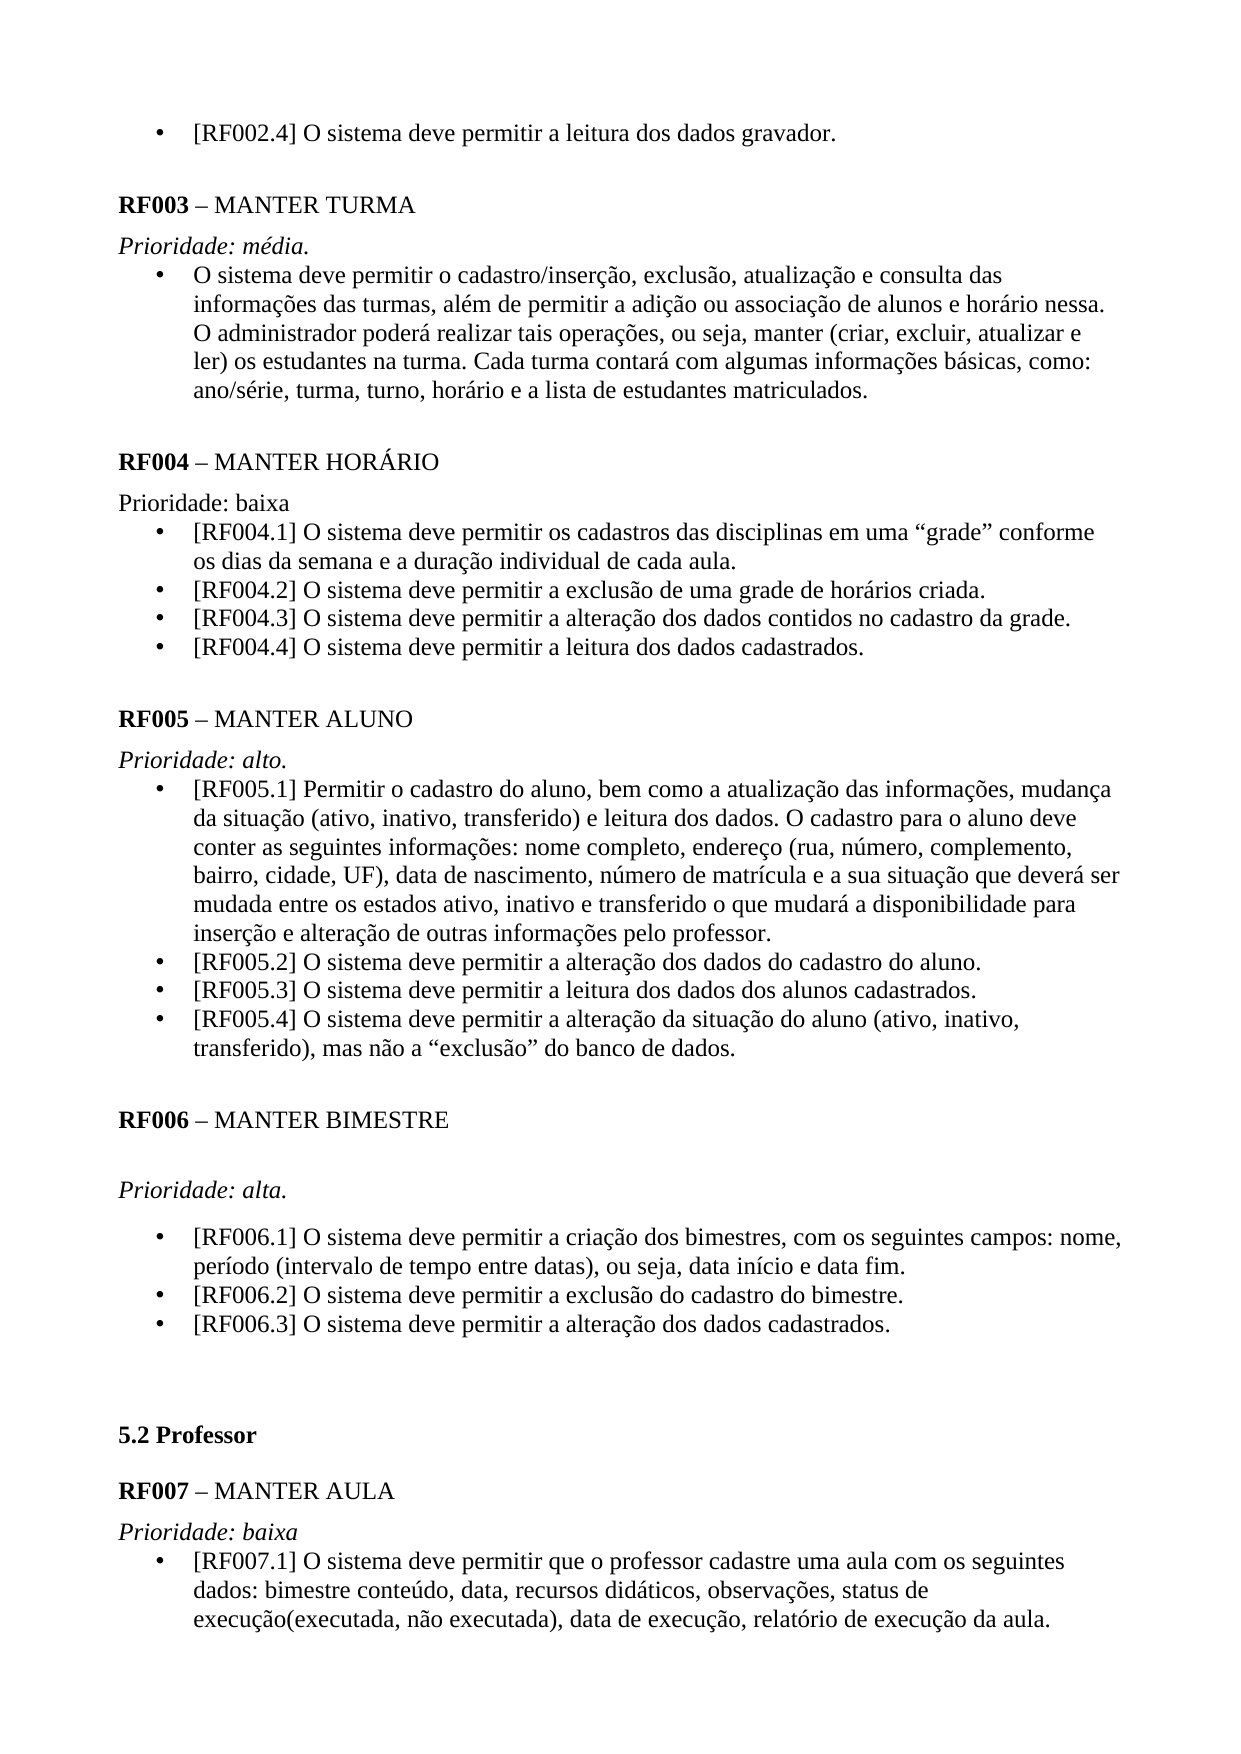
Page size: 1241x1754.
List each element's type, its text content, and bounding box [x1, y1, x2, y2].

list [RF004.3] O sistema deve permitir a alteração dos dados contidos no cadastro da grade. [156, 603, 1122, 632]
text Prioridade: baixa [118, 1517, 1122, 1546]
text Prioridade: alta. [118, 1146, 1122, 1203]
list [RF005.4] O sistema deve permitir a alteração da situação do aluno (ativo, inativo, transferido), mas não a “exclusão” do banco de dados. [156, 1004, 1122, 1062]
list [RF006.2] O sistema deve permitir a exclusão do cadastro do bimestre. [156, 1280, 1122, 1309]
list [RF005.1] Permitir o cadastro do aluno, bem como a atualização das informações, mudança da situação (ativo, inativo, transferido) e leitura dos dados. O cadastro para o aluno deve conter as seguintes informações: nome completo, endereço (rua, número, complemento, bairro, cidade, UF), data de nascimento, número de matrícula e a sua situação que deverá ser mudada entre os estados ativo, inativo e transferido o que mudará a disponibilidade para inserção e alteração de outras informações pelo professor. [156, 774, 1122, 947]
list [RF004.4] O sistema deve permitir a leitura dos dados cadastrados. [156, 632, 1122, 661]
subtitle RF005 – MANTER ALUNO [118, 704, 1122, 733]
list [RF007.1] O sistema deve permitir que o professor cadastre uma aula com os seguintes dados: bimestre conteúdo, data, recursos didáticos, observações, status de execução(executada, não executada), data de execução, relatório de execução da aula. [156, 1546, 1122, 1632]
text Prioridade: alto. [118, 746, 1122, 774]
list [RF002.4] O sistema deve permitir a leitura dos dados gravador. [156, 118, 1122, 147]
list [RF004.1] O sistema deve permitir os cadastros das disciplinas em uma “grade” conforme os dias da semana e a duração individual de cada aula. [156, 517, 1122, 575]
subtitle RF007 – MANTER AULA [118, 1476, 1122, 1505]
subtitle 5.2 Professor [118, 1420, 1122, 1449]
list O sistema deve permitir o cadastro/inserção, exclusão, atualização e consulta das informações das turmas, além de permitir a adição ou associação de alunos e horário nessa. O administrador poderá realizar tais operações, ou seja, manter (criar, excluir, atualizar e ler) os estudantes na turma. Cada turma contará com algumas informações básicas, como: ano/série, turma, turno, horário e a lista de estudantes matriculados. [156, 260, 1122, 404]
text Prioridade: baixa [118, 488, 1122, 517]
subtitle RF004 – MANTER HORÁRIO [118, 447, 1122, 476]
list [RF006.1] O sistema deve permitir a criação dos bimestres, com os seguintes campos: nome, período (intervalo de tempo entre datas), ou seja, data início e data fim. [156, 1222, 1122, 1280]
list [RF004.2] O sistema deve permitir a exclusão de uma grade de horários criada. [156, 575, 1122, 603]
subtitle RF003 – MANTER TURMA [118, 190, 1122, 219]
list [RF005.3] O sistema deve permitir a leitura dos dados dos alunos cadastrados. [156, 976, 1122, 1004]
list [RF005.2] O sistema deve permitir a alteração dos dados do cadastro do aluno. [156, 947, 1122, 976]
subtitle RF006 – MANTER BIMESTRE [118, 1105, 1122, 1134]
text Prioridade: média. [118, 231, 1122, 260]
list [RF006.3] O sistema deve permitir a alteração dos dados cadastrados. [156, 1309, 1122, 1337]
